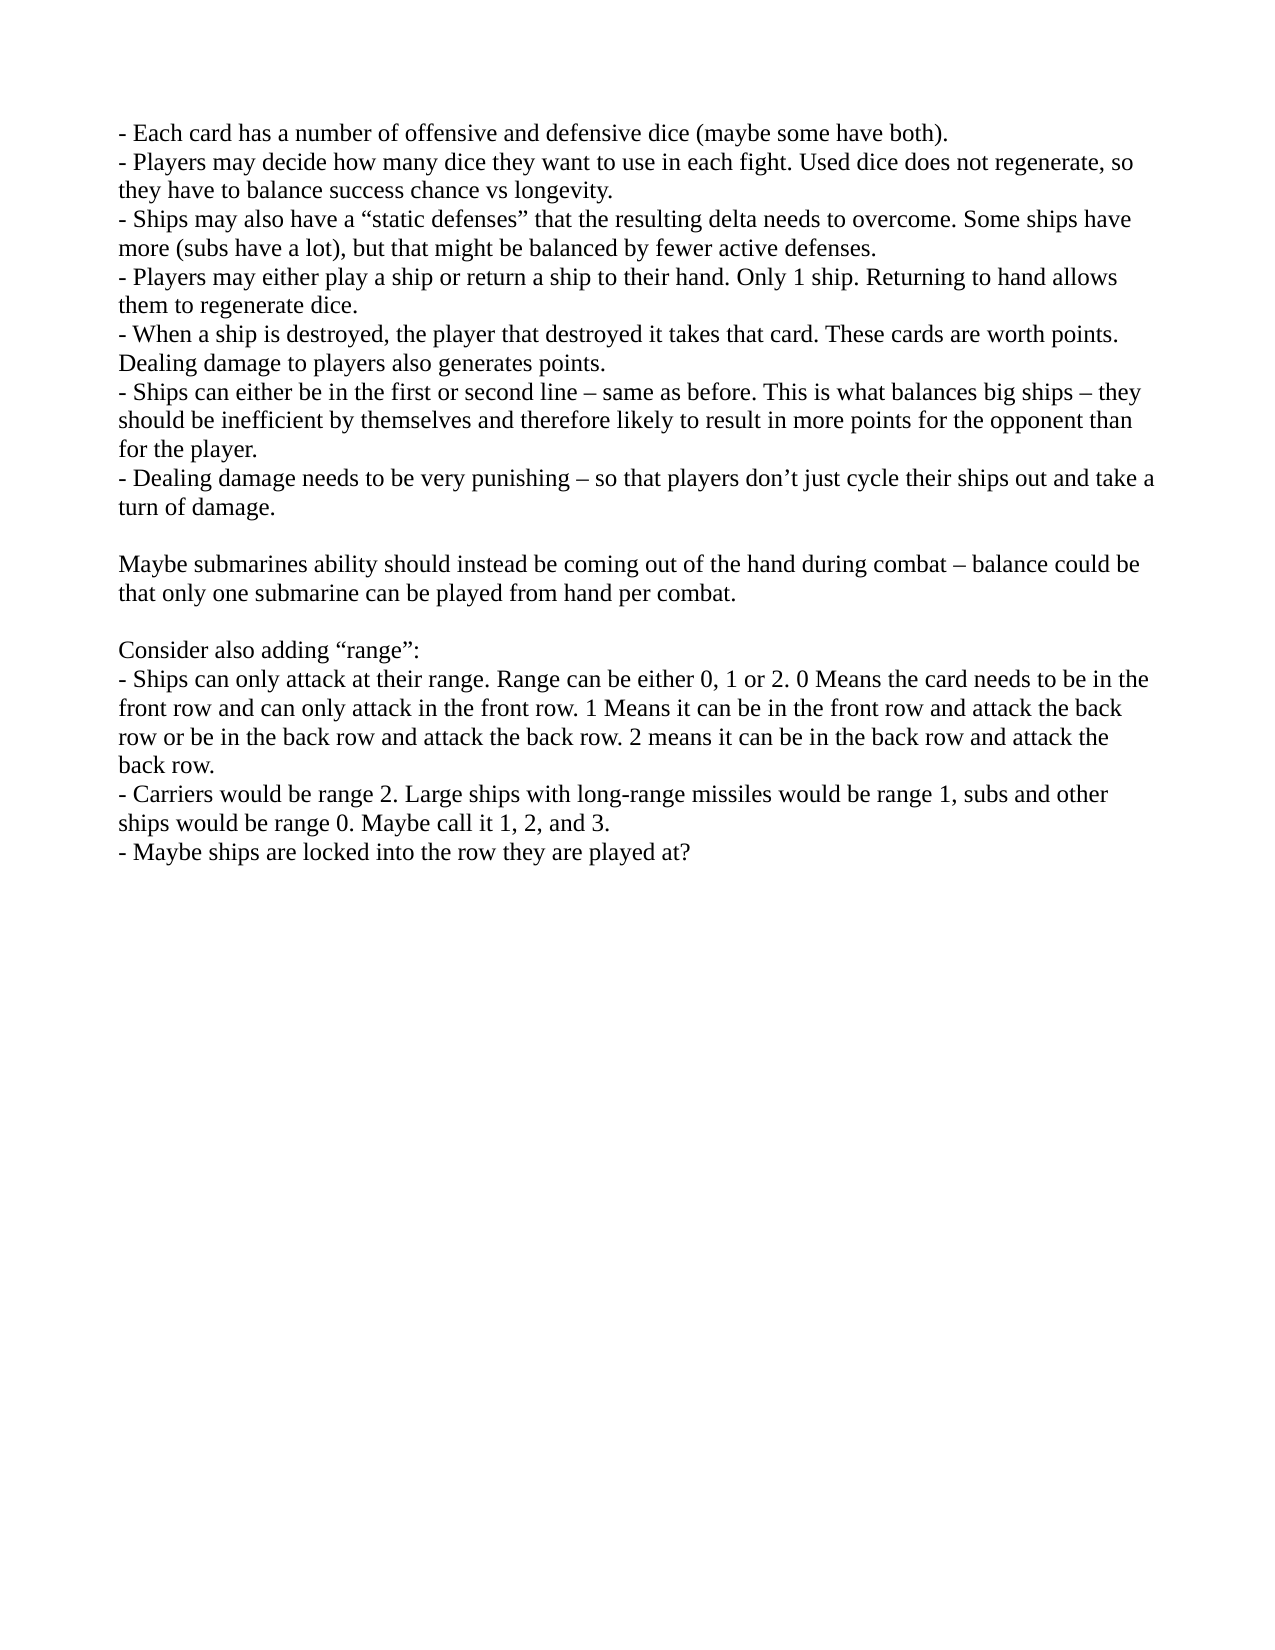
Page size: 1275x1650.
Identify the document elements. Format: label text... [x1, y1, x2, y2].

text - Players may either play a ship or return a ship to their hand. Only 1 ship. Returning to hand allows them to regenerate dice. [118, 262, 1157, 319]
text - Players may decide how many dice they want to use in each fight. Used dice does not regenerate, so they have to balance success chance vs longevity. [118, 147, 1157, 204]
text - Ships can either be in the first or second line – same as before. This is what balances big ships – they should be inefficient by themselves and therefore likely to result in more points for the opponent than for the player. [118, 377, 1157, 463]
text - Maybe ships are locked into the row they are played at? [118, 837, 1157, 866]
text - Carriers would be range 2. Large ships with long-range missiles would be range 1, subs and other ships would be range 0. Maybe call it 1, 2, and 3. [118, 779, 1157, 837]
text - Dealing damage needs to be very punishing – so that players don’t just cycle their ships out and take a turn of damage. [118, 463, 1157, 521]
text Maybe submarines ability should instead be coming out of the hand during combat – balance could be that only one submarine can be played from hand per combat. [118, 549, 1157, 607]
text - When a ship is destroyed, the player that destroyed it takes that card. These cards are worth points. Dealing damage to players also generates points. [118, 319, 1157, 377]
text - Ships can only attack at their range. Range can be either 0, 1 or 2. 0 Means the card needs to be in the front row and can only attack in the front row. 1 Means it can be in the front row and attack the back row or be in the back row and attack the back row. 2 means it can be in the back row and attack the back row. [118, 664, 1157, 779]
text - Ships may also have a “static defenses” that the resulting delta needs to overcome. Some ships have more (subs have a lot), but that might be balanced by fewer active defenses. [118, 204, 1157, 262]
text Consider also adding “range”: [118, 636, 1157, 664]
text - Each card has a number of offensive and defensive dice (maybe some have both). [118, 118, 1157, 147]
